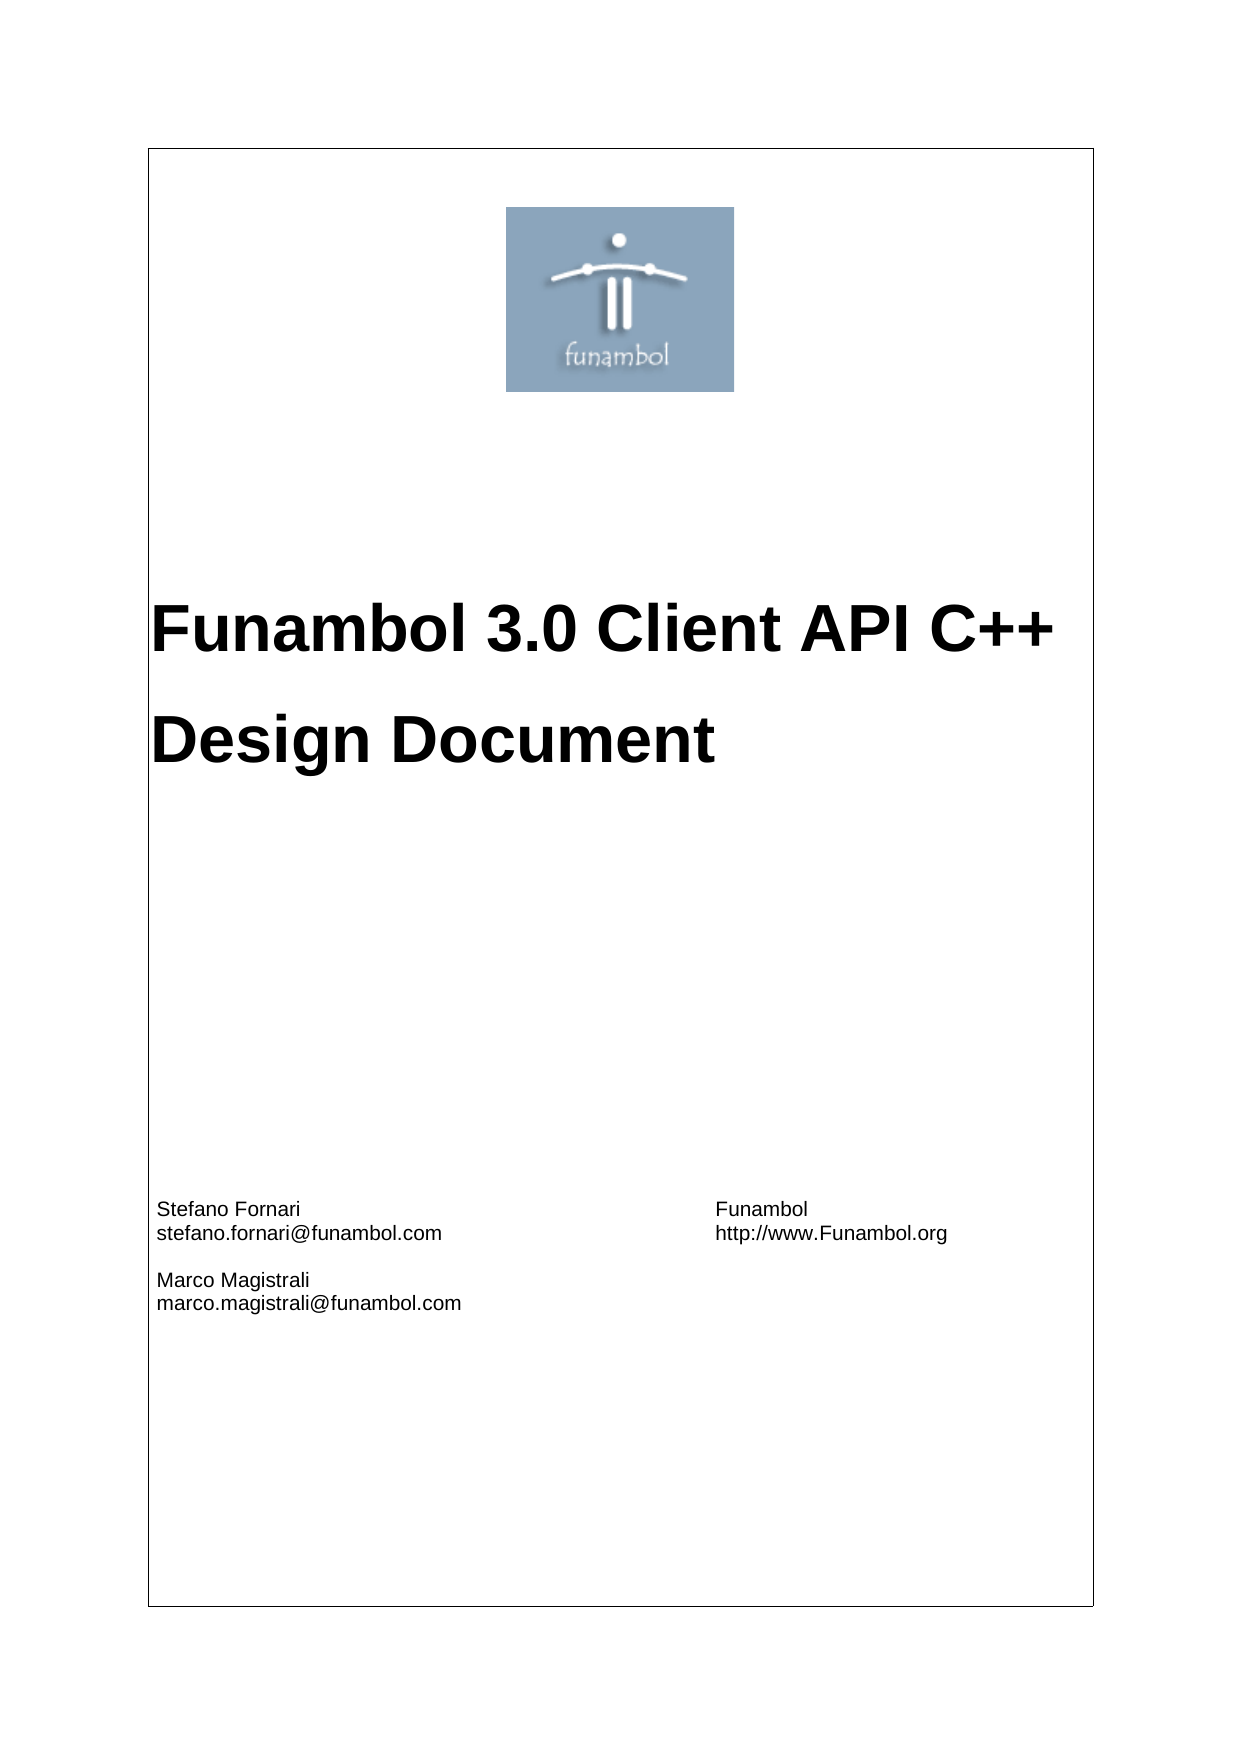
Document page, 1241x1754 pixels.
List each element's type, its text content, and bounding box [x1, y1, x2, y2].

picture [506, 207, 735, 392]
table_header Stefano Fornari stefano.fornari@funambol.com Marco Magistrali marco.magistrali@funambol.com [151, 1192, 709, 1321]
text Funambol 3.0 Client API C++ Design Document [151, 592, 1089, 777]
table_header Funambol http://www.Funambol.org [710, 1192, 1089, 1321]
